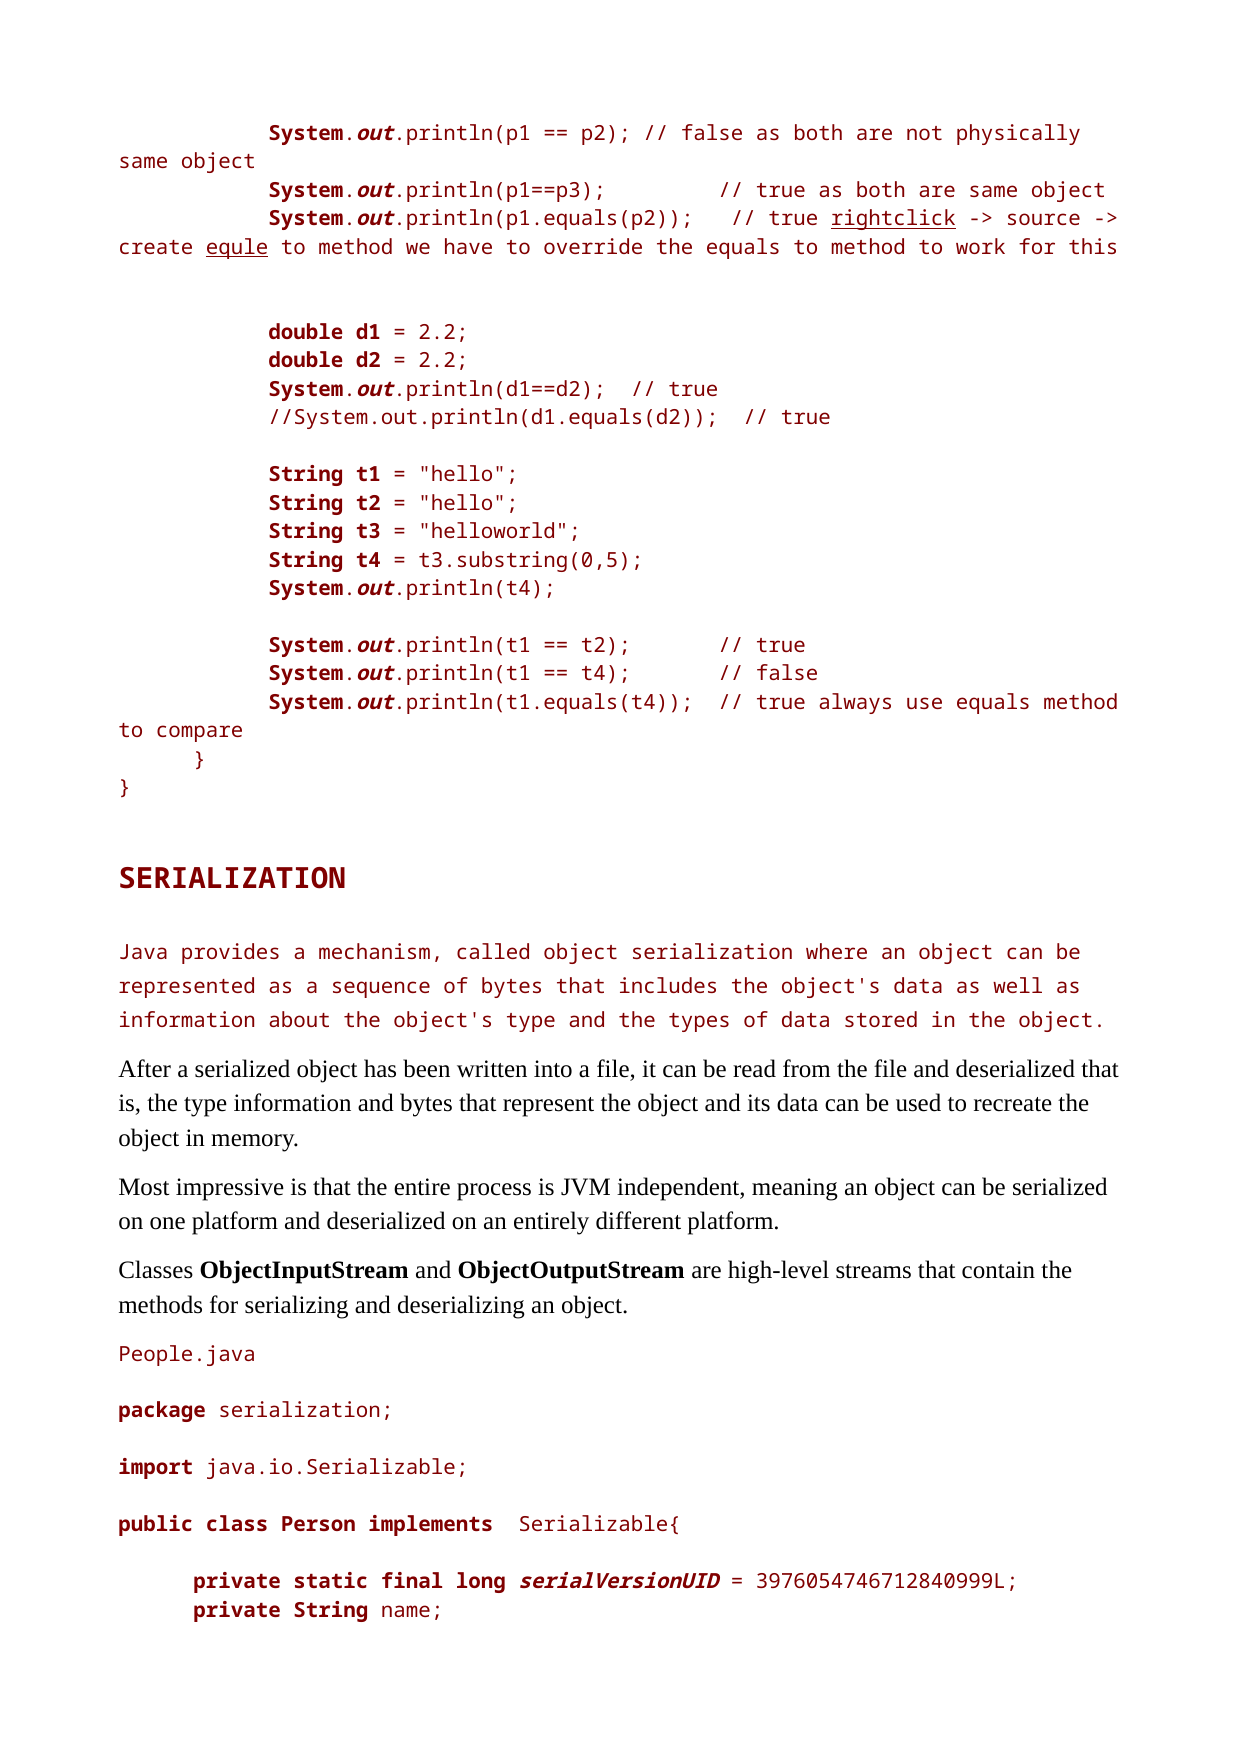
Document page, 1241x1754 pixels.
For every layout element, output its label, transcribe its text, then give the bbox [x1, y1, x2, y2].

text System.out.println(t4); [118, 573, 1122, 602]
text System.out.println(t1.equals(t4)); // true always use equals method to compare [118, 687, 1122, 744]
text Java provides a mechanism, called object serialization where an object can be represented as a sequence of bytes that includes the object's data as well as information about the object's type and the types of data stored in the object. [118, 937, 1122, 1033]
text People.java [118, 1339, 1122, 1367]
text String t2 = "hello"; [118, 488, 1122, 516]
text import java.io.Serializable; [118, 1452, 1122, 1481]
text Most impressive is that the entire process is JVM independent, meaning an object can be serialized on one platform and deserialized on an entirely different platform. [118, 1172, 1122, 1235]
text String t4 = t3.substring(0,5); [118, 545, 1122, 573]
text String t1 = "hello"; [118, 459, 1122, 488]
text double d2 = 2.2; [118, 346, 1122, 374]
text Classes ObjectInputStream and ObjectOutputStream are high-level streams that contain the methods for serializing and deserializing an object. [118, 1255, 1122, 1318]
text After a serialized object has been written into a file, it can be read from the file and deserialized that is, the type information and bytes that represent the object and its data can be used to recreate the object in memory. [118, 1054, 1122, 1151]
text //System.out.println(d1.equals(d2)); // true [118, 402, 1122, 431]
text private String name; [118, 1595, 1122, 1623]
text System.out.println(p1.equals(p2)); // true rightclick -> source -> create equle to method we have to override the equals to method to work for this [118, 203, 1122, 260]
text SERIALIZATION [118, 857, 1122, 897]
text } [118, 772, 1122, 801]
text package serialization; [118, 1396, 1122, 1424]
text public class Person implements Serializable{ [118, 1509, 1122, 1538]
text private static final long serialVersionUID = 3976054746712840999L; [118, 1566, 1122, 1595]
text System.out.println(p1 == p2); // false as both are not physically same object [118, 118, 1122, 175]
text double d1 = 2.2; [118, 317, 1122, 346]
text } [118, 744, 1122, 772]
text String t3 = "helloworld"; [118, 516, 1122, 545]
text System.out.println(t1 == t2); // true [118, 630, 1122, 658]
text System.out.println(d1==d2); // true [118, 374, 1122, 402]
text System.out.println(p1==p3); // true as both are same object [118, 175, 1122, 203]
text System.out.println(t1 == t4); // false [118, 658, 1122, 687]
